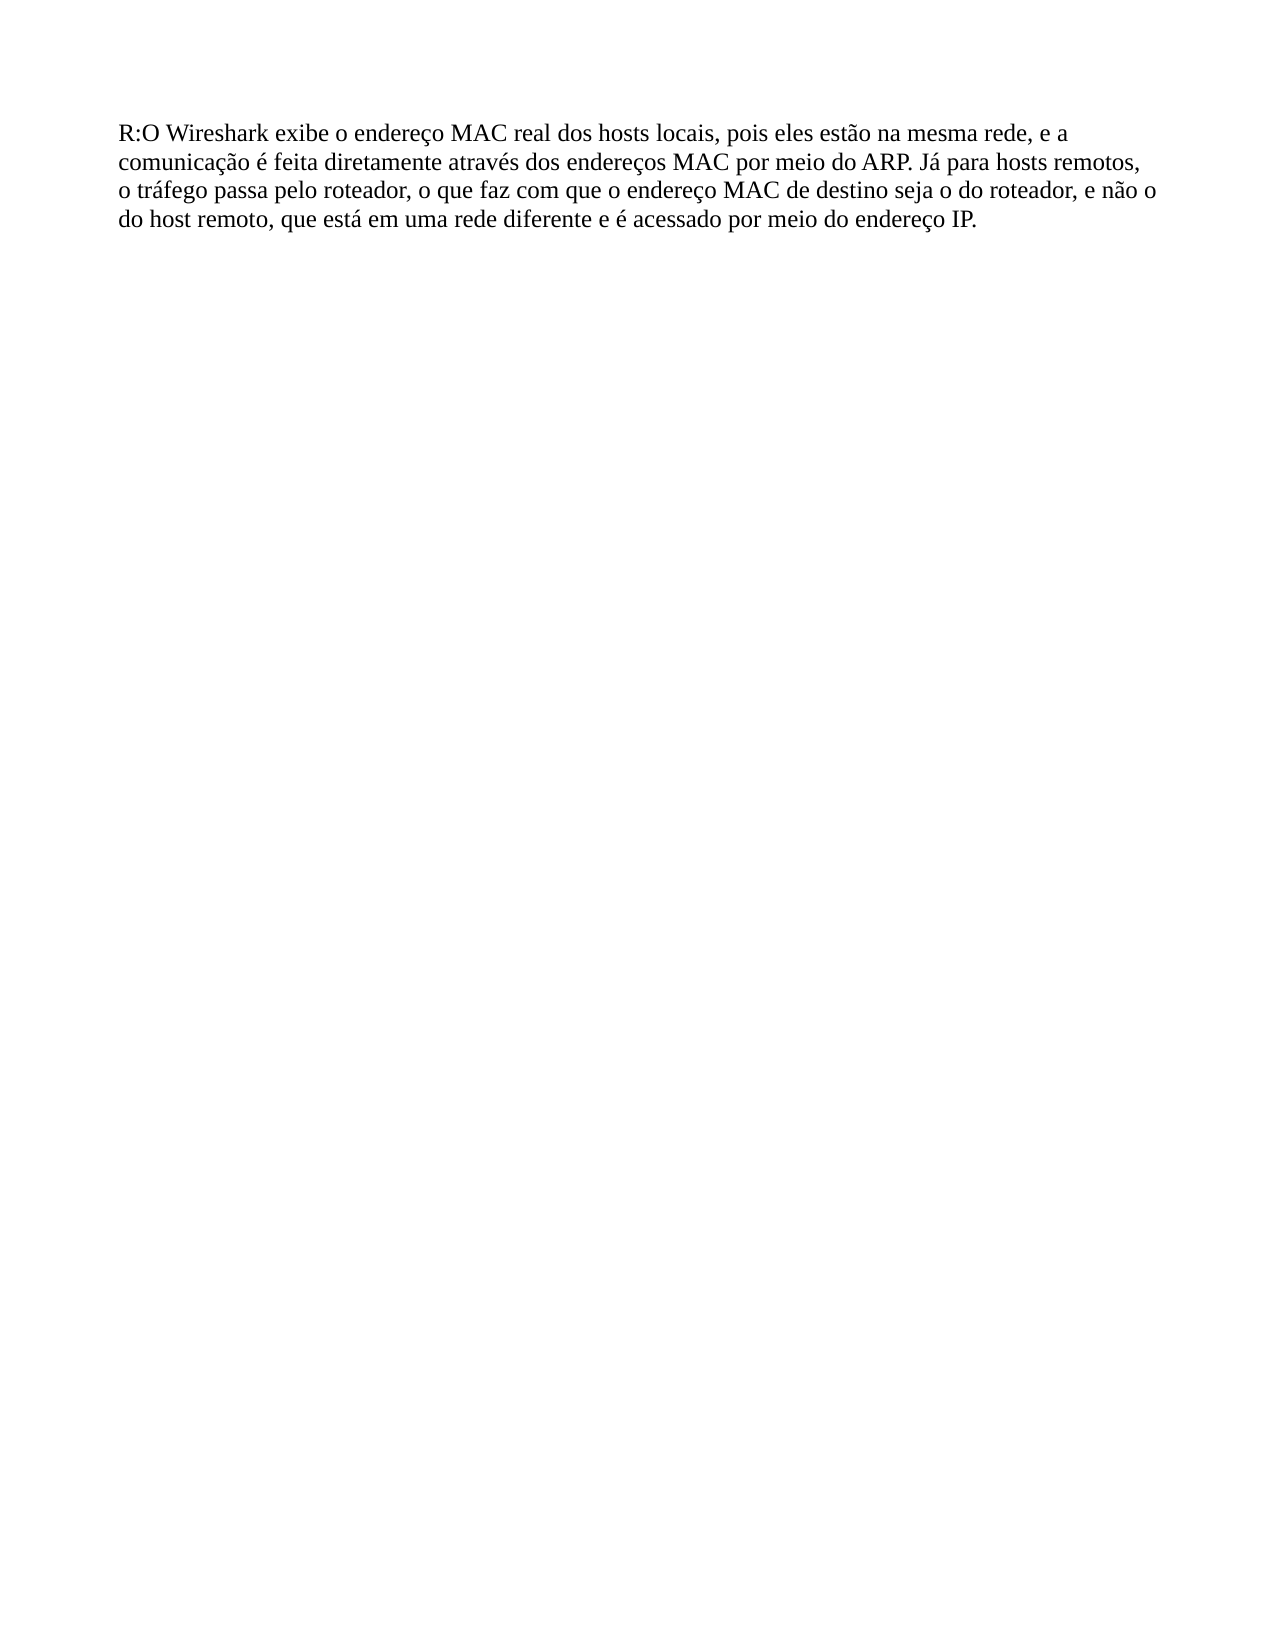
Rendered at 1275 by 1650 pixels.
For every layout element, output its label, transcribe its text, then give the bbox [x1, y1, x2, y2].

text R:O Wireshark exibe o endereço MAC real dos hosts locais, pois eles estão na mesma rede, e a comunicação é feita diretamente através dos endereços MAC por meio do ARP. Já para hosts remotos, o tráfego passa pelo roteador, o que faz com que o endereço MAC de destino seja o do roteador, e não o do host remoto, que está em uma rede diferente e é acessado por meio do endereço IP. [118, 118, 1157, 233]
